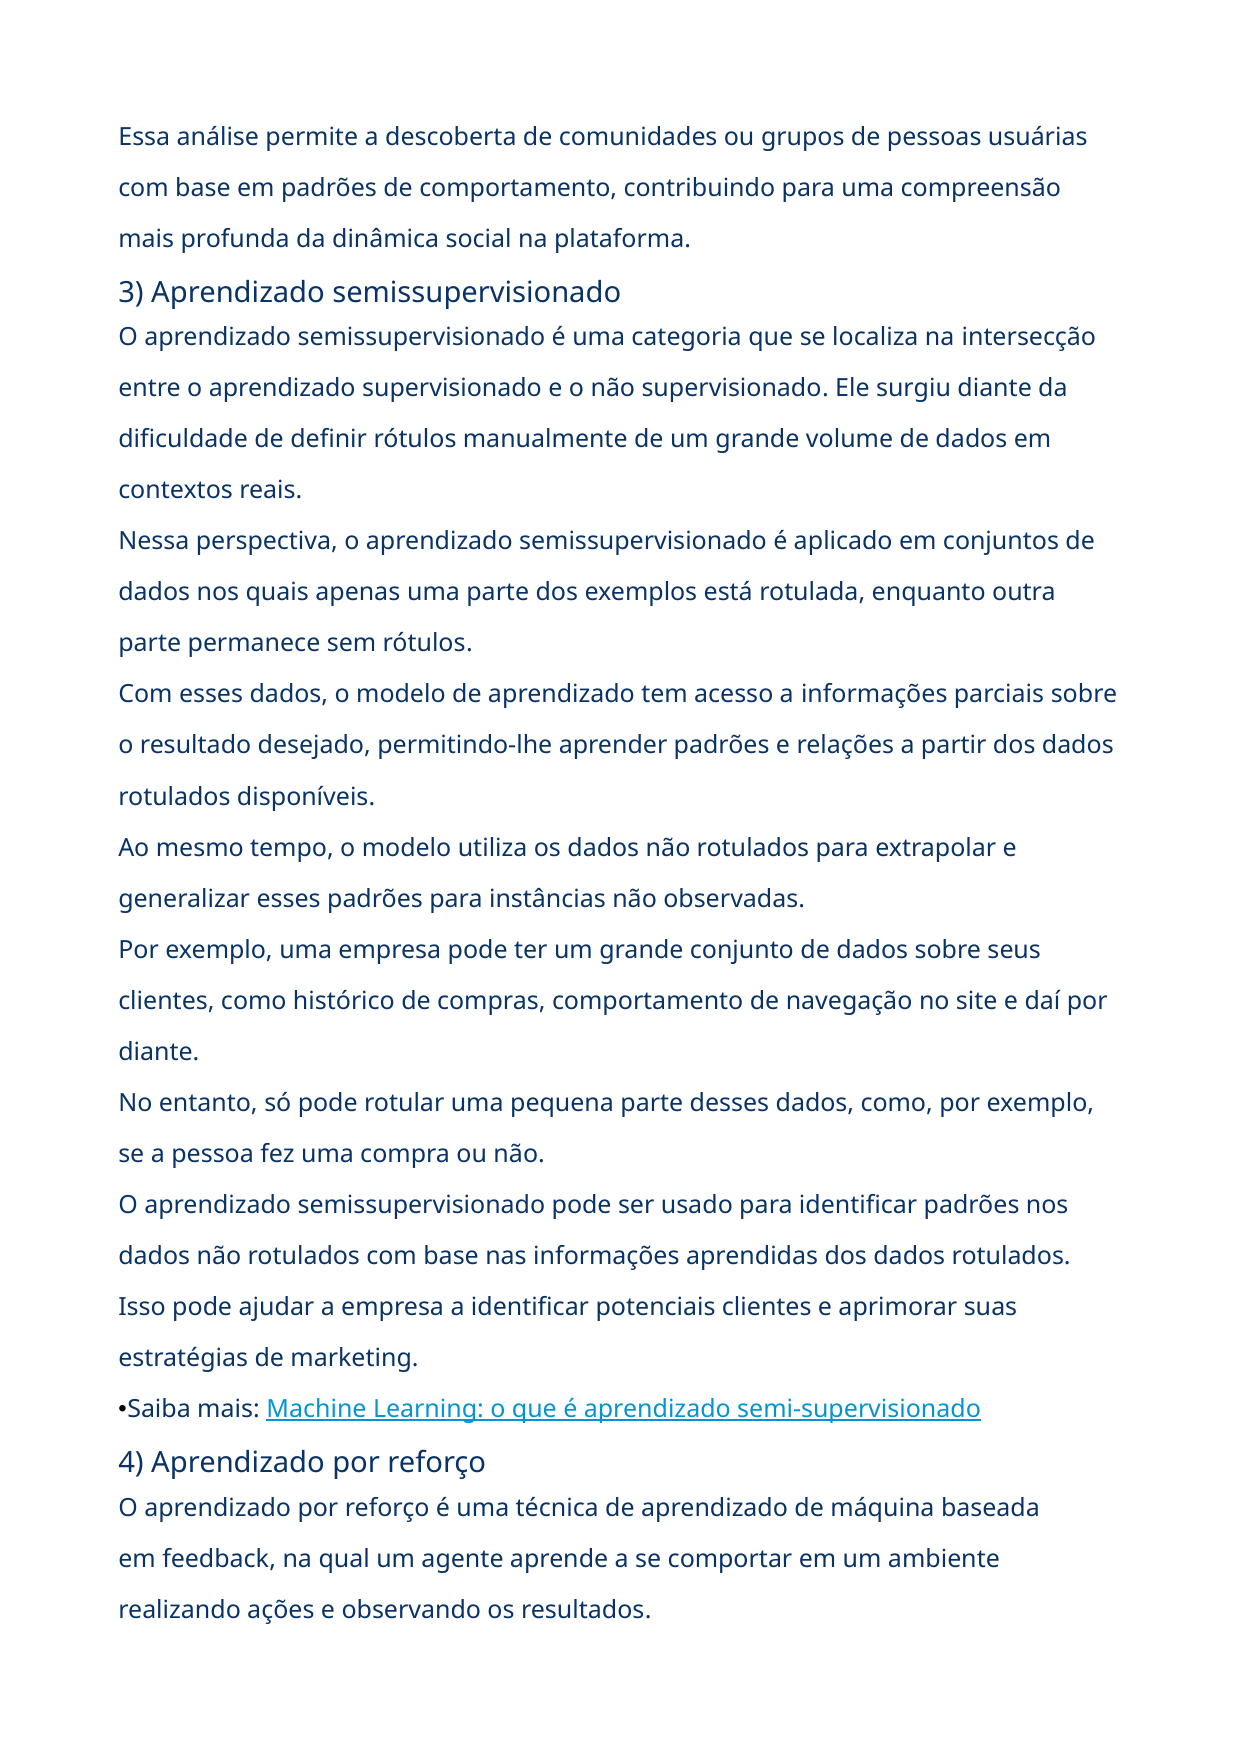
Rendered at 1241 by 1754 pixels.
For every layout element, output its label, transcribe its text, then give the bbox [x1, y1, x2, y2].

text Com esses dados, o modelo de aprendizado tem acesso a informações parciais sobre o resultado desejado, permitindo-lhe aprender padrões e relações a partir dos dados rotulados disponíveis. [118, 676, 1122, 812]
text Essa análise permite a descoberta de comunidades ou grupos de pessoas usuárias com base em padrões de comportamento, contribuindo para uma compreensão mais profunda da dinâmica social na plataforma. [118, 118, 1122, 254]
text No entanto, só pode rotular uma pequena parte desses dados, como, por exemplo, se a pessoa fez uma compra ou não. [118, 1084, 1122, 1169]
subtitle 4) Aprendizado por reforço [118, 1442, 1122, 1481]
text O aprendizado por reforço é uma técnica de aprendizado de máquina baseada em feedback, na qual um agente aprende a se comportar em um ambiente realizando ações e observando os resultados. [118, 1489, 1122, 1626]
subtitle 3) Aprendizado semissupervisionado [118, 271, 1122, 311]
text O aprendizado semissupervisionado é uma categoria que se localiza na intersecção entre o aprendizado supervisionado e o não supervisionado. Ele surgiu diante da dificuldade de definir rótulos manualmente de um grande volume de dados em contextos reais. [118, 319, 1122, 506]
text Por exemplo, uma empresa pode ter um grande conjunto de dados sobre seus clientes, como histórico de compras, comportamento de navegação no site e daí por diante. [118, 931, 1122, 1067]
text Ao mesmo tempo, o modelo utiliza os dados não rotulados para extrapolar e generalizar esses padrões para instâncias não observadas. [118, 829, 1122, 914]
text O aprendizado semissupervisionado pode ser usado para identificar padrões nos dados não rotulados com base nas informações aprendidas dos dados rotulados. Isso pode ajudar a empresa a identificar potenciais clientes e aprimorar suas estratégias de marketing. [118, 1187, 1122, 1374]
text Nessa perspectiva, o aprendizado semissupervisionado é aplicado em conjuntos de dados nos quais apenas uma parte dos exemplos está rotulada, enquanto outra parte permanece sem rótulos. [118, 523, 1122, 659]
list Saiba mais: Machine Learning: o que é aprendizado semi-supervisionado [118, 1391, 1122, 1425]
